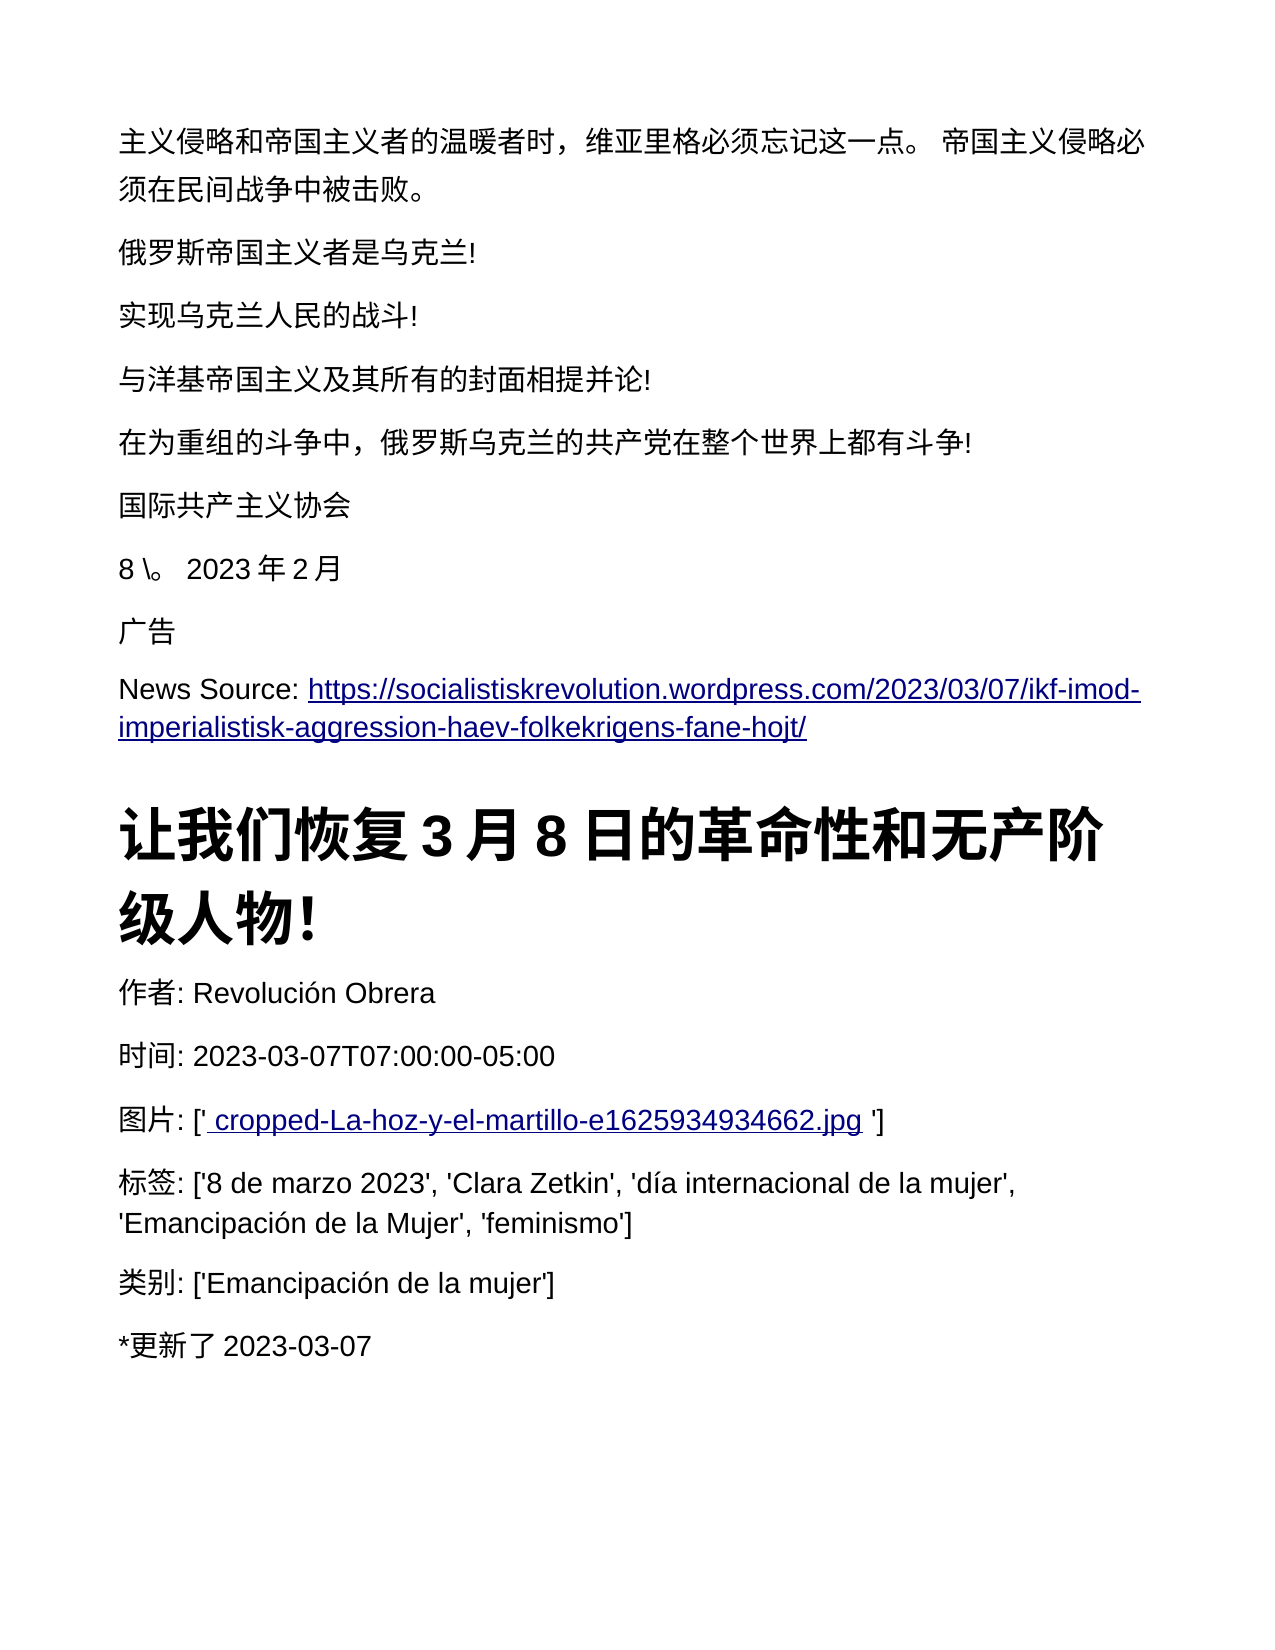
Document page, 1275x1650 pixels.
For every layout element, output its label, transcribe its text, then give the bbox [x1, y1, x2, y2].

text 图片: [' cropped-La-hoz-y-el-martillo-e1625934934662.jpg '] [118, 1096, 1157, 1138]
text 主要的勇气是乌克兰被帝国主义压制的国家与帝国主义国家俄罗斯的勇气之间的勇气。 不管乌克兰政权的阶级特征及其由其他帝国主义权力(主要是洋基帝国主义)服务的阶级性，对这一点的任何疑问都将导致否认乌克兰法律对独立和民族主权，因此至少是间接地支持的，以支持俄罗斯帝国主义。乌克兰国家的indrobod在这些外部矛盾上取决于这些外部矛盾。 Zelenskyj政权与乌克兰人民的绝大多数利益息息相关，他或她的符合条件的爱国情感与绝对的中产阶级有关，并且对人民有民主权利。 被严厉和沙文主义的压迫者说话，聚集和组织的权利，该政权依靠开放的法西斯军事形态来粉碎任何流行的不满表达。 它通过依靠它热切地从洋基领导的北约脱离的武器来破坏人们依赖人的武装抵抗，并担心唯一一个捍卫国家的武装人员。 同时，它卖光了该国的每一厘米，并丰富了自己及其伙伴，而人口承担着战争负担。 它确实是国家叛徒的政权，是洋基帝国主义的怜悯。 乌克兰人民领先的唯一途径是主持自己的权力，并捍卫该国免受出售该国的外国入侵和合作伙伴。 在这种情况下，作为人民杆的中心，无产阶级的关键因素是通过其声音，由马克思主义列尼主义莫主义领导的共产党。 只有共产党的后果才能将人民的抵抗战争转变为笼子里的战争，从而使攻击者，所有帝国主义者及其木偶都可以从乌克兰的土地上驱逐出境。 今天，没有这样的共产党，但是有教育，革命和一致的德国帝国主义者必须得到世界共产主义者必须支持的共产党，以便他们可以进步，以了解国际无产阶级的唯一意识形态。 没有意识形态，就没有共产党。 没有共产党，就不可能遵循民主，没有民族解放，也没有革命。 必须在意识形态，政治，道德和物质上得到最先进的革命力量，以便在他们面对的伟大审判中，他们可以在为共产党重组的战斗中取得进步，这是最重要的任务。正如毛总统教我们的那样，我们不惧怕共产党人，我们害怕核战争，我们害怕核战争，我们会反对它，并会尽一切可能阻止它发展革命，与人民战争的反动战争作斗争。 当帝国主义侵略和帝国主义者的温暖者时，维亚里格必须忘记这一点。 帝国主义侵略必须在民间战争中被击败。 [118, 118, 1157, 209]
text 实现乌克兰人民的战斗! [118, 293, 1157, 335]
text 俄罗斯帝国主义者是乌克兰! [118, 230, 1157, 272]
text 在为重组的斗争中，俄罗斯乌克兰的共产党在整个世界上都有斗争! [118, 419, 1157, 461]
text 广告 [118, 608, 1157, 651]
text 时间: 2023-03-07T07:00:00-05:00 [118, 1033, 1157, 1075]
text 与洋基帝国主义及其所有的封面相提并论! [118, 356, 1157, 398]
text 作者: Revolución Obrera [118, 970, 1157, 1012]
text *更新了2023-03-07 [118, 1323, 1157, 1365]
text 类别: ['Emancipación de la mujer'] [118, 1259, 1157, 1302]
text 国际共产主义协会 [118, 482, 1157, 524]
subtitle 让我们恢复3月8日的革命性和无产阶级人物！ [118, 788, 1157, 957]
text News Source: https://socialistiskrevolution.wordpress.com/2023/03/07/ikf-imod-imperialistisk-aggression-haev-folkekrigens-fane-hojt/ [118, 672, 1157, 744]
text 8 \。 2023年2月 [118, 545, 1157, 588]
text 标签: ['8 de marzo 2023', 'Clara Zetkin', 'día internacional de la mujer', 'Emancipación de la Mujer', 'feminismo'] [118, 1159, 1157, 1240]
